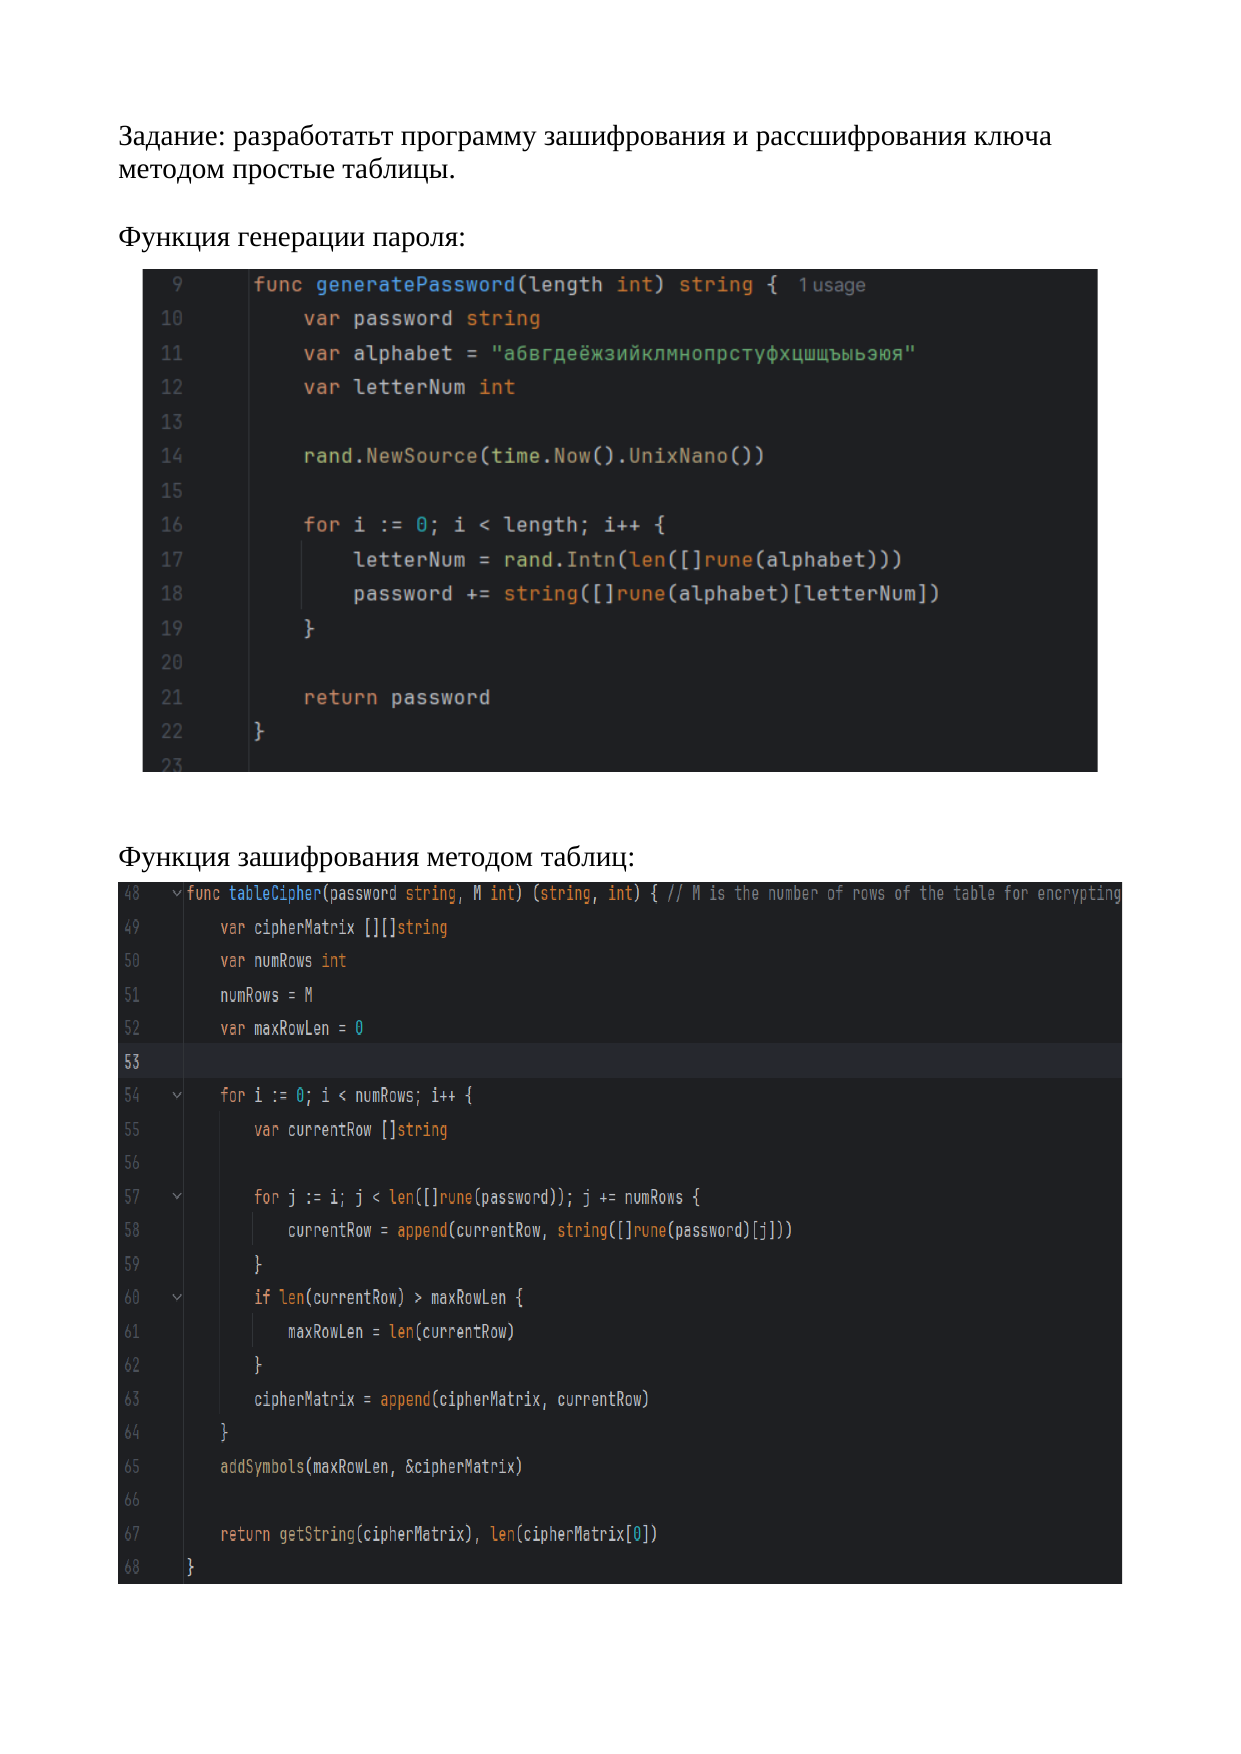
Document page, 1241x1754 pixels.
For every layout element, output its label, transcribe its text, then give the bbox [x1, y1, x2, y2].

text Функция зашифрования методом таблиц: [118, 839, 1122, 872]
text Задание: разработатьт программу зашифрования и рассшифрования ключа методом простые таблицы. [118, 118, 1122, 185]
picture [118, 882, 1123, 1584]
picture [142, 269, 1098, 772]
text Функция генерации пароля: [118, 219, 1122, 252]
